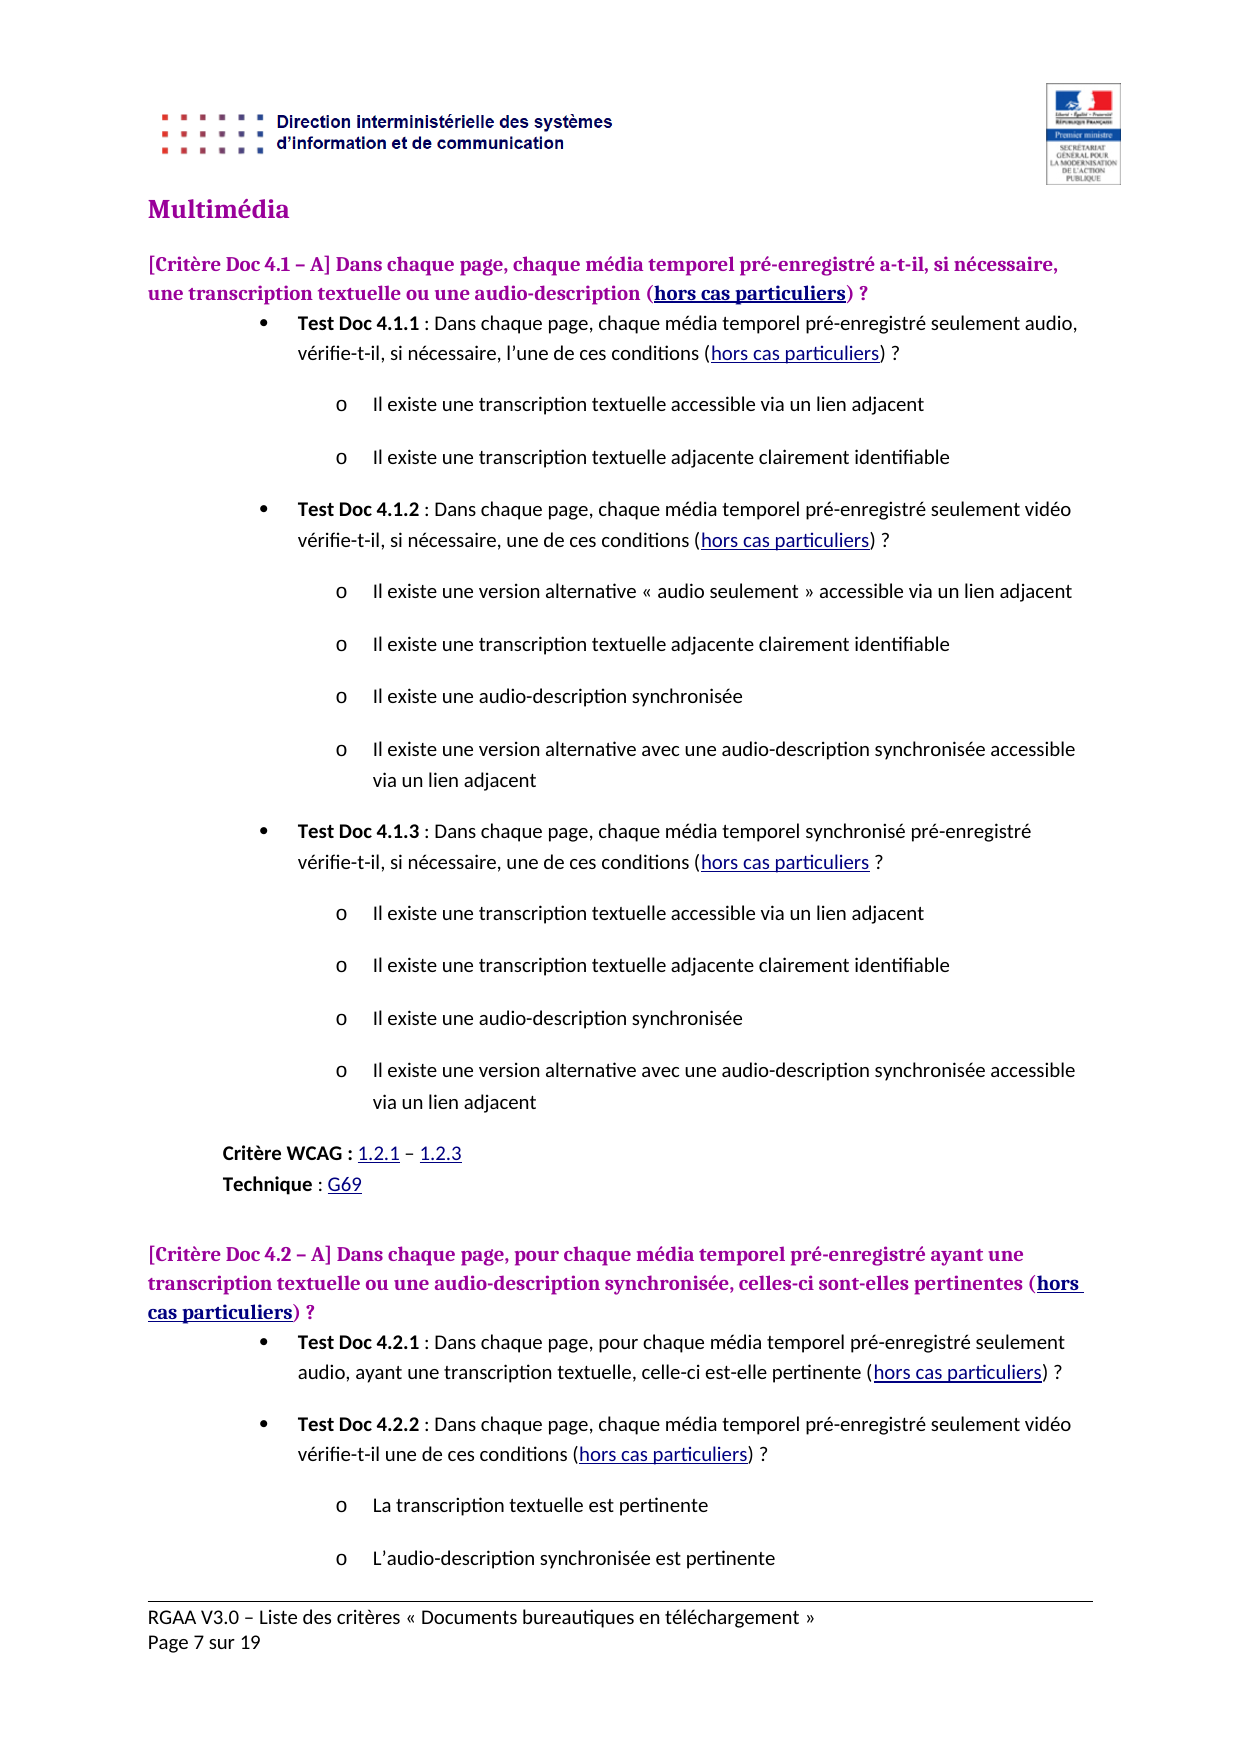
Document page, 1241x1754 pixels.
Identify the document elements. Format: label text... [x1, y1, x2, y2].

subtitle Multimédia [148, 195, 1093, 225]
list Test Doc 4.1.2 : Dans chaque page, chaque média temporel pré-enregistré seulement vidéo vérifie-t-il, si nécessaire, une de ces conditions (hors cas particuliers) ? [260, 497, 1093, 552]
list Test Doc 4.2.2 : Dans chaque page, chaque média temporel pré-enregistré seulement vidéo vérifie-t-il une de ces conditions (hors cas particuliers) ? [260, 1411, 1093, 1467]
list Test Doc 4.1.3 : Dans chaque page, chaque média temporel synchronisé pré-enregistré vérifie-t-il, si nécessaire, une de ces conditions (hors cas particuliers ? [260, 818, 1093, 874]
list Il existe une transcription textuelle adjacente clairement identifiable [335, 953, 1093, 979]
list Test Doc 4.2.1 : Dans chaque page, pour chaque média temporel pré-enregistré seulement audio, ayant une transcription textuelle, celle-ci est-elle pertinente (hors cas particuliers) ? [260, 1329, 1093, 1385]
picture [147, 73, 1129, 195]
list Il existe une transcription textuelle adjacente clairement identifiable [335, 631, 1093, 657]
list Il existe une transcription textuelle accessible via un lien adjacent [335, 392, 1093, 418]
list Il existe une version alternative avec une audio-description synchronisée accessible via un lien adjacent [335, 736, 1093, 793]
list Test Doc 4.1.1 : Dans chaque page, chaque média temporel pré-enregistré seulement audio, vérifie-t-il, si nécessaire, l’une de ces conditions (hors cas particuliers) ? [260, 310, 1093, 366]
list La transcription textuelle est pertinente [335, 1492, 1093, 1519]
list Critère WCAG : 1.2.1 – 1.2.3 Technique : G69 [223, 1140, 1093, 1196]
subtitle [Critère Doc 4.1 – A] Dans chaque page, chaque média temporel pré-enregistré a-t-il, si nécessaire, une transcription textuelle ou une audio-description (hors cas particuliers) ? [148, 252, 1093, 305]
list L’audio-description synchronisée est pertinente [335, 1545, 1093, 1571]
subtitle [Critère Doc 4.2 – A] Dans chaque page, pour chaque média temporel pré-enregistré ayant une transcription textuelle ou une audio-description synchronisée, celles-ci sont-elles pertinentes (hors cas particuliers) ? [148, 1243, 1093, 1324]
list Il existe une transcription textuelle adjacente clairement identifiable [335, 444, 1093, 471]
list Il existe une version alternative avec une audio-description synchronisée accessible via un lien adjacent [335, 1058, 1093, 1114]
list Il existe une audio-description synchronisée [335, 1005, 1093, 1032]
list Il existe une audio-description synchronisée [335, 683, 1093, 710]
list Il existe une transcription textuelle accessible via un lien adjacent [335, 900, 1093, 927]
list Il existe une version alternative « audio seulement » accessible via un lien adjacent [335, 578, 1093, 605]
